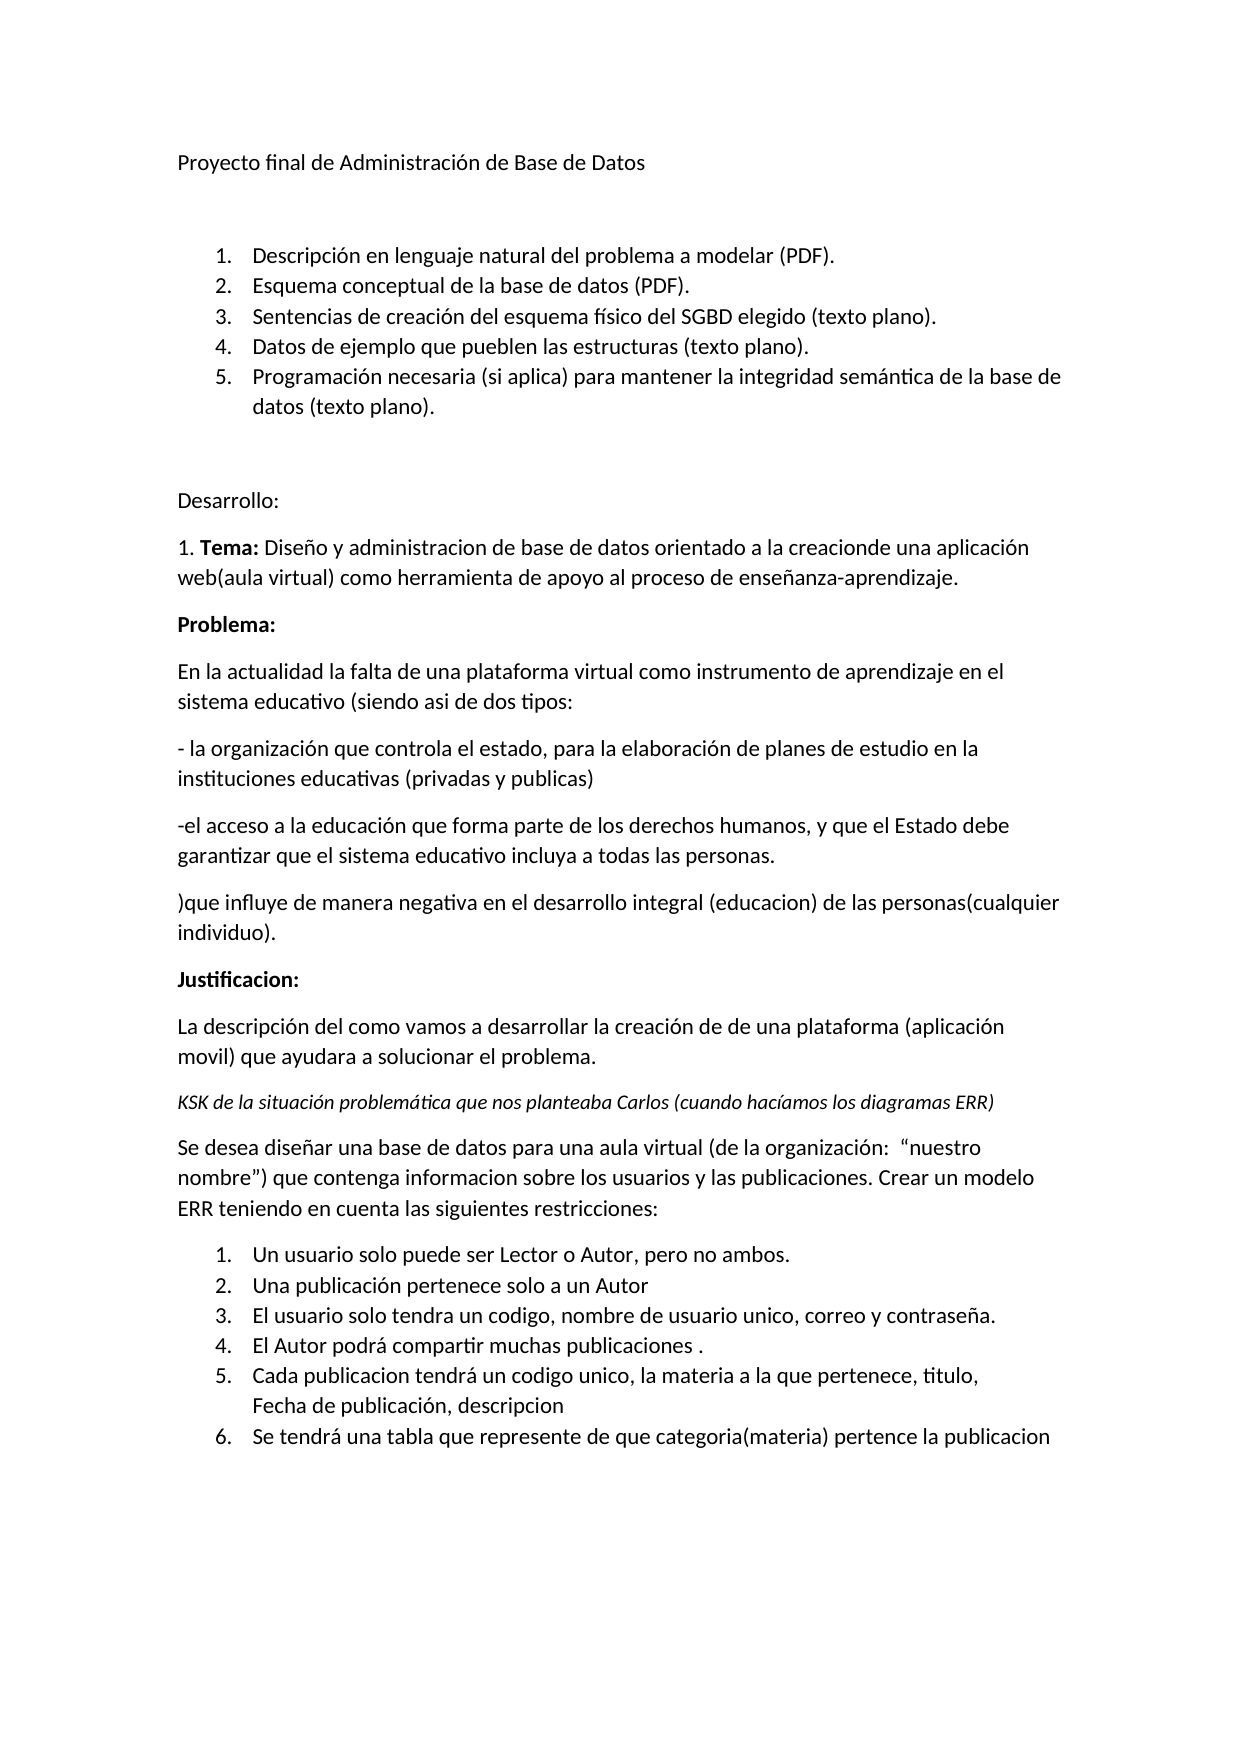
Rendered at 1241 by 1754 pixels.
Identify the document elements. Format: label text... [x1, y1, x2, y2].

list Un usuario solo puede ser Lector o Autor, pero no ambos. [215, 1241, 1063, 1269]
text Desarrollo: [177, 486, 1063, 514]
list Descripción en lenguaje natural del problema a modelar (PDF). [215, 241, 1063, 269]
list Esquema conceptual de la base de datos (PDF). [215, 272, 1063, 299]
text KSK de la situación problemática que nos planteaba Carlos (cuando hacíamos los diagramas ERR) [177, 1089, 1063, 1115]
list El Autor podrá compartir muchas publicaciones . [215, 1331, 1063, 1359]
list Sentencias de creación del esquema físico del SGBD elegido (texto plano). [215, 302, 1063, 330]
list El usuario solo tendra un codigo, nombre de usuario unico, correo y contraseña. [215, 1301, 1063, 1329]
list Programación necesaria (si aplica) para mantener la integridad semántica de la base de datos (texto plano). [215, 362, 1063, 420]
list Cada publicacion tendrá un codigo unico, la materia a la que pertenece, titulo, [215, 1361, 1063, 1389]
text )que influye de manera negativa en el desarrollo integral (educacion) de las personas(cualquier individuo). [177, 888, 1063, 946]
text Se desea diseñar una base de datos para una aula virtual (de la organización: “nuestro nombre”) que contenga informacion sobre los usuarios y las publicaciones. Crear un modelo ERR teniendo en cuenta las siguientes restricciones: [177, 1133, 1063, 1222]
list Una publicación pertenece solo a un Autor [215, 1271, 1063, 1299]
text - la organización que controla el estado, para la elaboración de planes de estudio en la instituciones educativas (privadas y publicas) [177, 734, 1063, 792]
text 1. Tema: Diseño y administracion de base de datos orientado a la creacionde una aplicación web(aula virtual) como herramienta de apoyo al proceso de enseñanza-aprendizaje. [177, 533, 1063, 591]
text Justificacion: [177, 965, 1063, 993]
text La descripción del como vamos a desarrollar la creación de de una plataforma (aplicación movil) que ayudara a solucionar el problema. [177, 1012, 1063, 1070]
text Problema: [177, 610, 1063, 638]
list Datos de ejemplo que pueblen las estructuras (texto plano). [215, 332, 1063, 360]
text Proyecto final de Administración de Base de Datos [177, 148, 1063, 176]
list Se tendrá una tabla que represente de que categoria(materia) pertence la publicacion [215, 1422, 1063, 1450]
text En la actualidad la falta de una plataforma virtual como instrumento de aprendizaje en el sistema educativo (siendo asi de dos tipos: [177, 657, 1063, 715]
text -el acceso a la educación que forma parte de los derechos humanos, y que el Estado debe garantizar que el sistema educativo incluya a todas las personas. [177, 811, 1063, 869]
list Fecha de publicación, descripcion [215, 1392, 1063, 1420]
